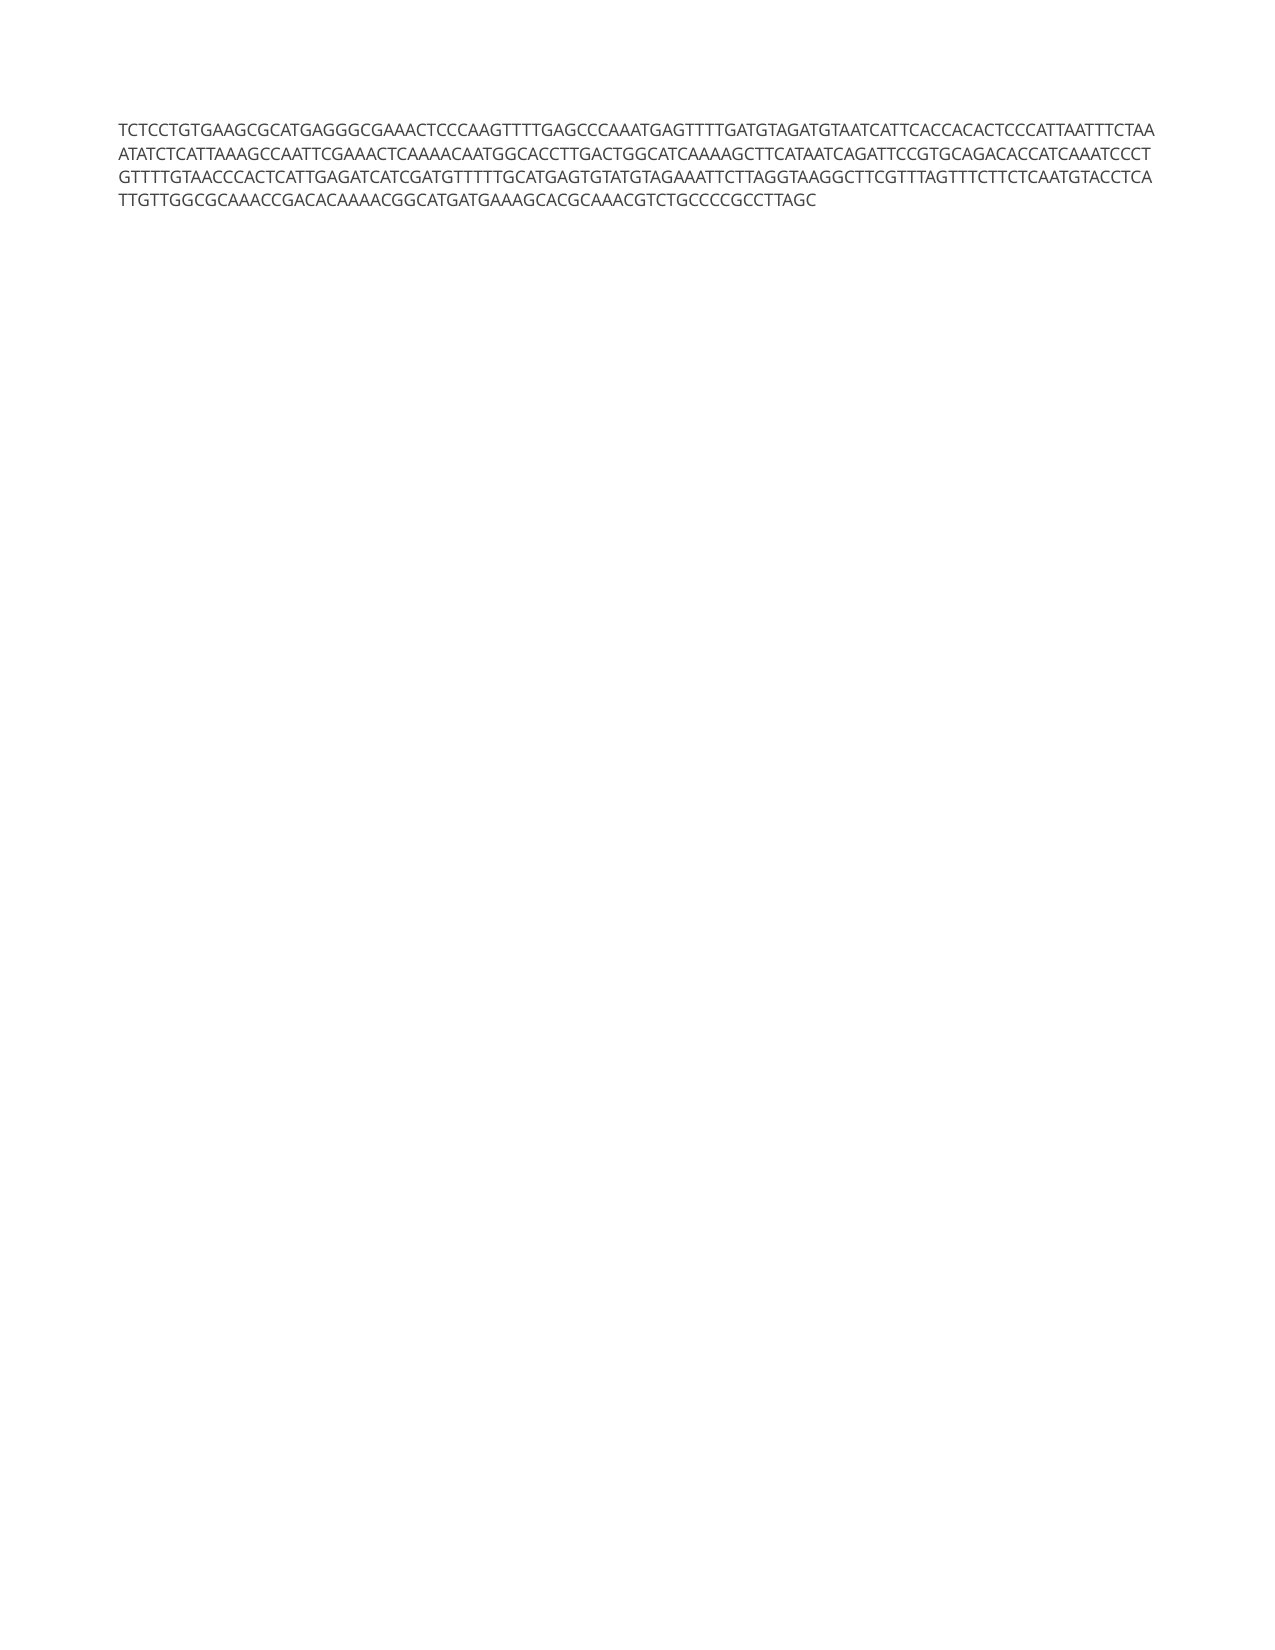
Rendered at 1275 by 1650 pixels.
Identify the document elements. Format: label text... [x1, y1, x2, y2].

text TCTCCTGTGAAGCGCATGAGGGCGAAACTCCCAAGTTTTGAGCCCAAATGAGTTTTGATGTAGATGTAATCATTCACCACACTCCCATTAATTTCTAAATATCTCATTAAAGCCAATTCGAAACTCAAAACAATGGCACCTTGACTGGCATCAAAAGCTTCATAATCAGATTCCGTGCAGACACCATCAAATCCCTGTTTTGTAACCCACTCATTGAGATCATCGATGTTTTTGCATGAGTGTATGTAGAAATTCTTAGGTAAGGCTTCGTTTAGTTTCTTCTCAATGTACCTCATTGTTGGCGCAAACCGACACAAAACGGCATGATGAAAGCACGCAAACGTCTGCCCCGCCTTAGC [118, 118, 1157, 212]
